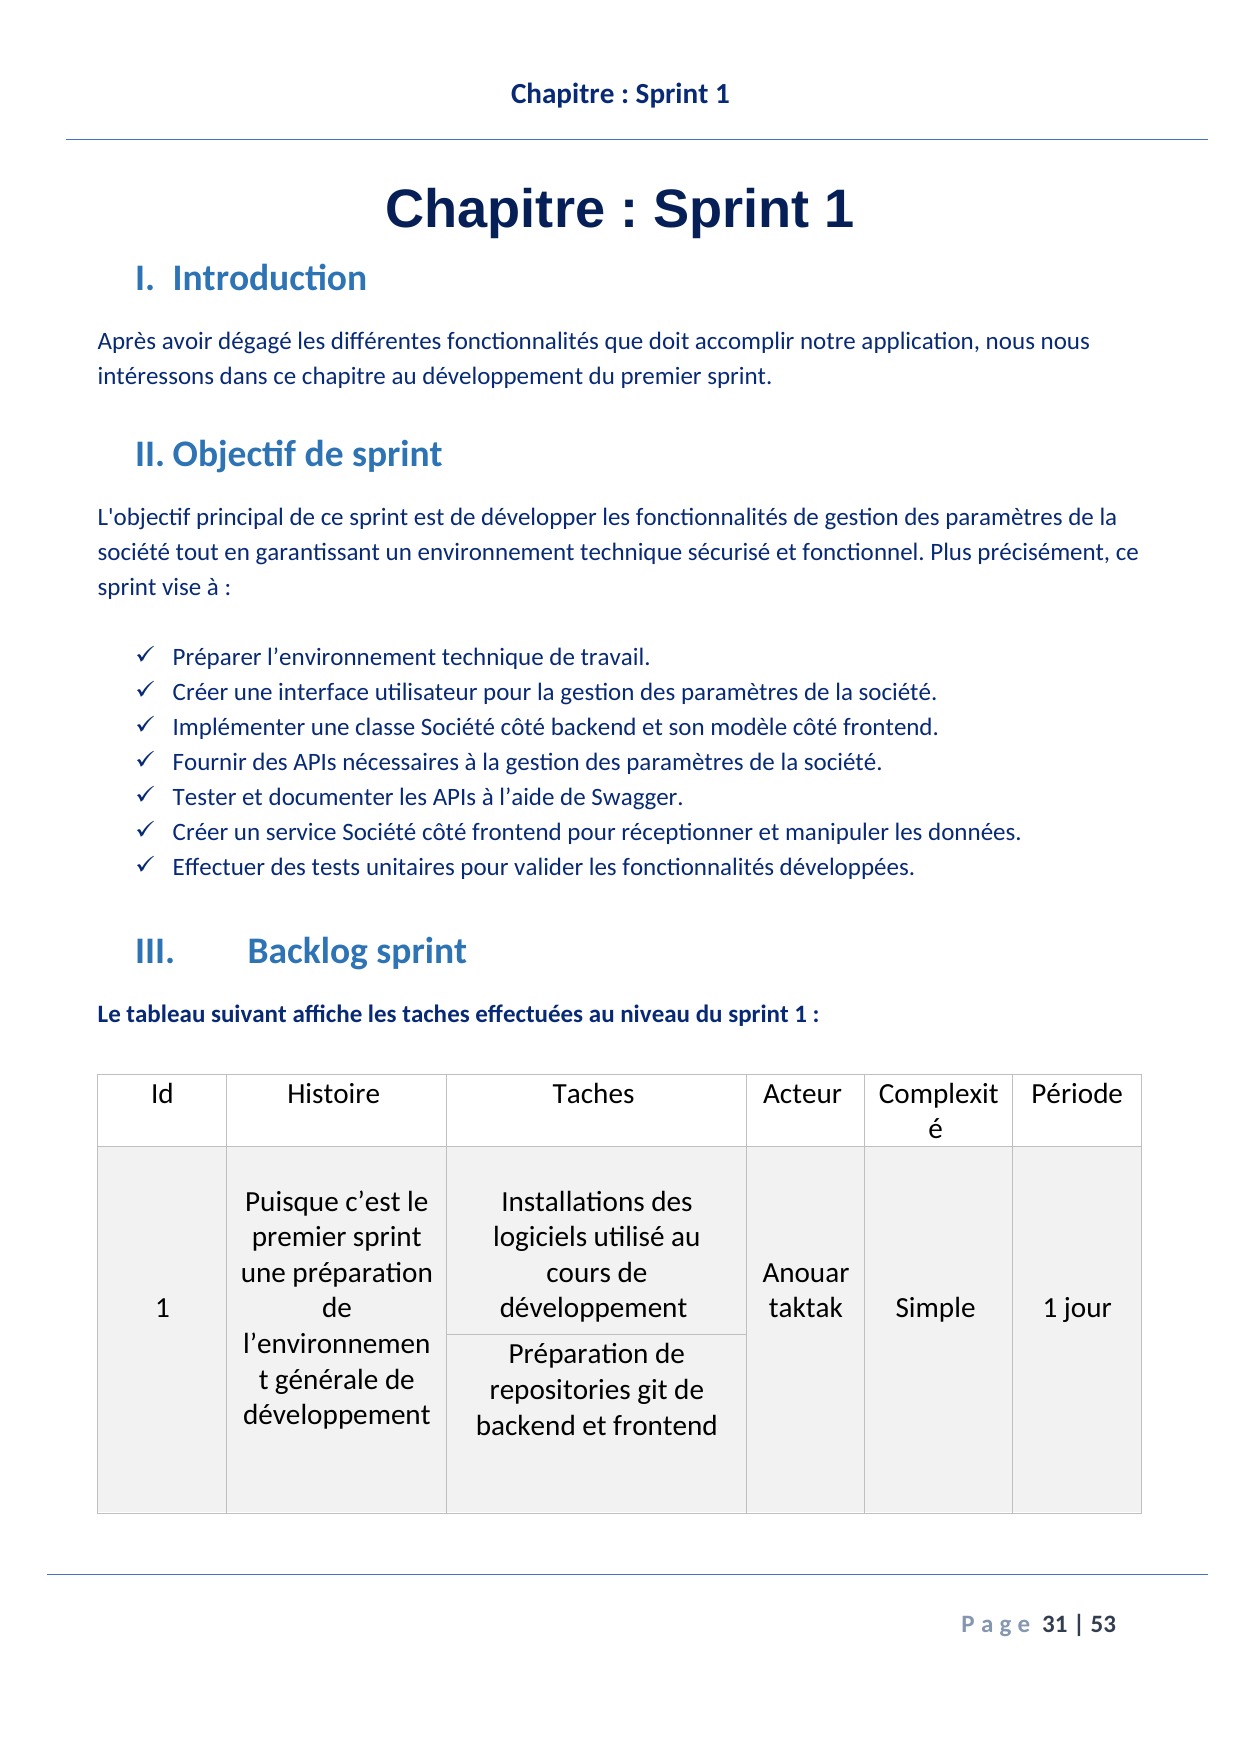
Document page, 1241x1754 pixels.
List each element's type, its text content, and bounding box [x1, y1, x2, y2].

list Créer une interface utilisateur pour la gestion des paramètres de la société. [135, 676, 1143, 707]
table_cell Préparation de repositories git de backend et frontend [447, 1335, 746, 1512]
table_cell 1 [98, 1147, 226, 1512]
table_header Taches [447, 1075, 746, 1146]
table_header Id [98, 1075, 226, 1146]
subtitle Objectif de sprint [135, 430, 1143, 476]
list Préparer l’environnement technique de travail. [135, 641, 1143, 672]
table_cell Anouar taktak [747, 1147, 864, 1512]
subtitle Chapitre : Sprint 1 [97, 177, 1143, 239]
table_cell 1 jour [1013, 1147, 1141, 1512]
table_cell Simple [865, 1147, 1012, 1512]
list Effectuer des tests unitaires pour valider les fonctionnalités développées. [135, 851, 1143, 882]
list Créer un service Société côté frontend pour réceptionner et manipuler les données. [135, 816, 1143, 847]
table_header Période [1013, 1075, 1141, 1146]
text L'objectif principal de ce sprint est de développer les fonctionnalités de gestion des paramètres de la société tout en garantissant un environnement technique sécurisé et fonctionnel. Plus précisément, ce sprint vise à : [97, 501, 1143, 602]
text Après avoir dégagé les différentes fonctionnalités que doit accomplir notre application, nous nous intéressons dans ce chapitre au développement du premier sprint. [97, 325, 1143, 391]
table_cell Puisque c’est le premier sprint une préparation de l’environnement générale de développement [227, 1147, 446, 1512]
table_header Acteur [747, 1075, 864, 1146]
list Fournir des APIs nécessaires à la gestion des paramètres de la société. [135, 746, 1143, 777]
list Tester et documenter les APIs à l’aide de Swagger. [135, 781, 1143, 812]
text Le tableau suivant affiche les taches effectuées au niveau du sprint 1 : [97, 998, 1143, 1028]
table_header Histoire [227, 1075, 446, 1146]
table_header Complexité [865, 1075, 1012, 1146]
list Implémenter une classe Société côté backend et son modèle côté frontend. [135, 711, 1143, 742]
subtitle Backlog sprint [135, 927, 1143, 973]
table_cell Installations des logiciels utilisé au cours de développement [447, 1147, 746, 1334]
subtitle Introduction [135, 254, 1143, 300]
